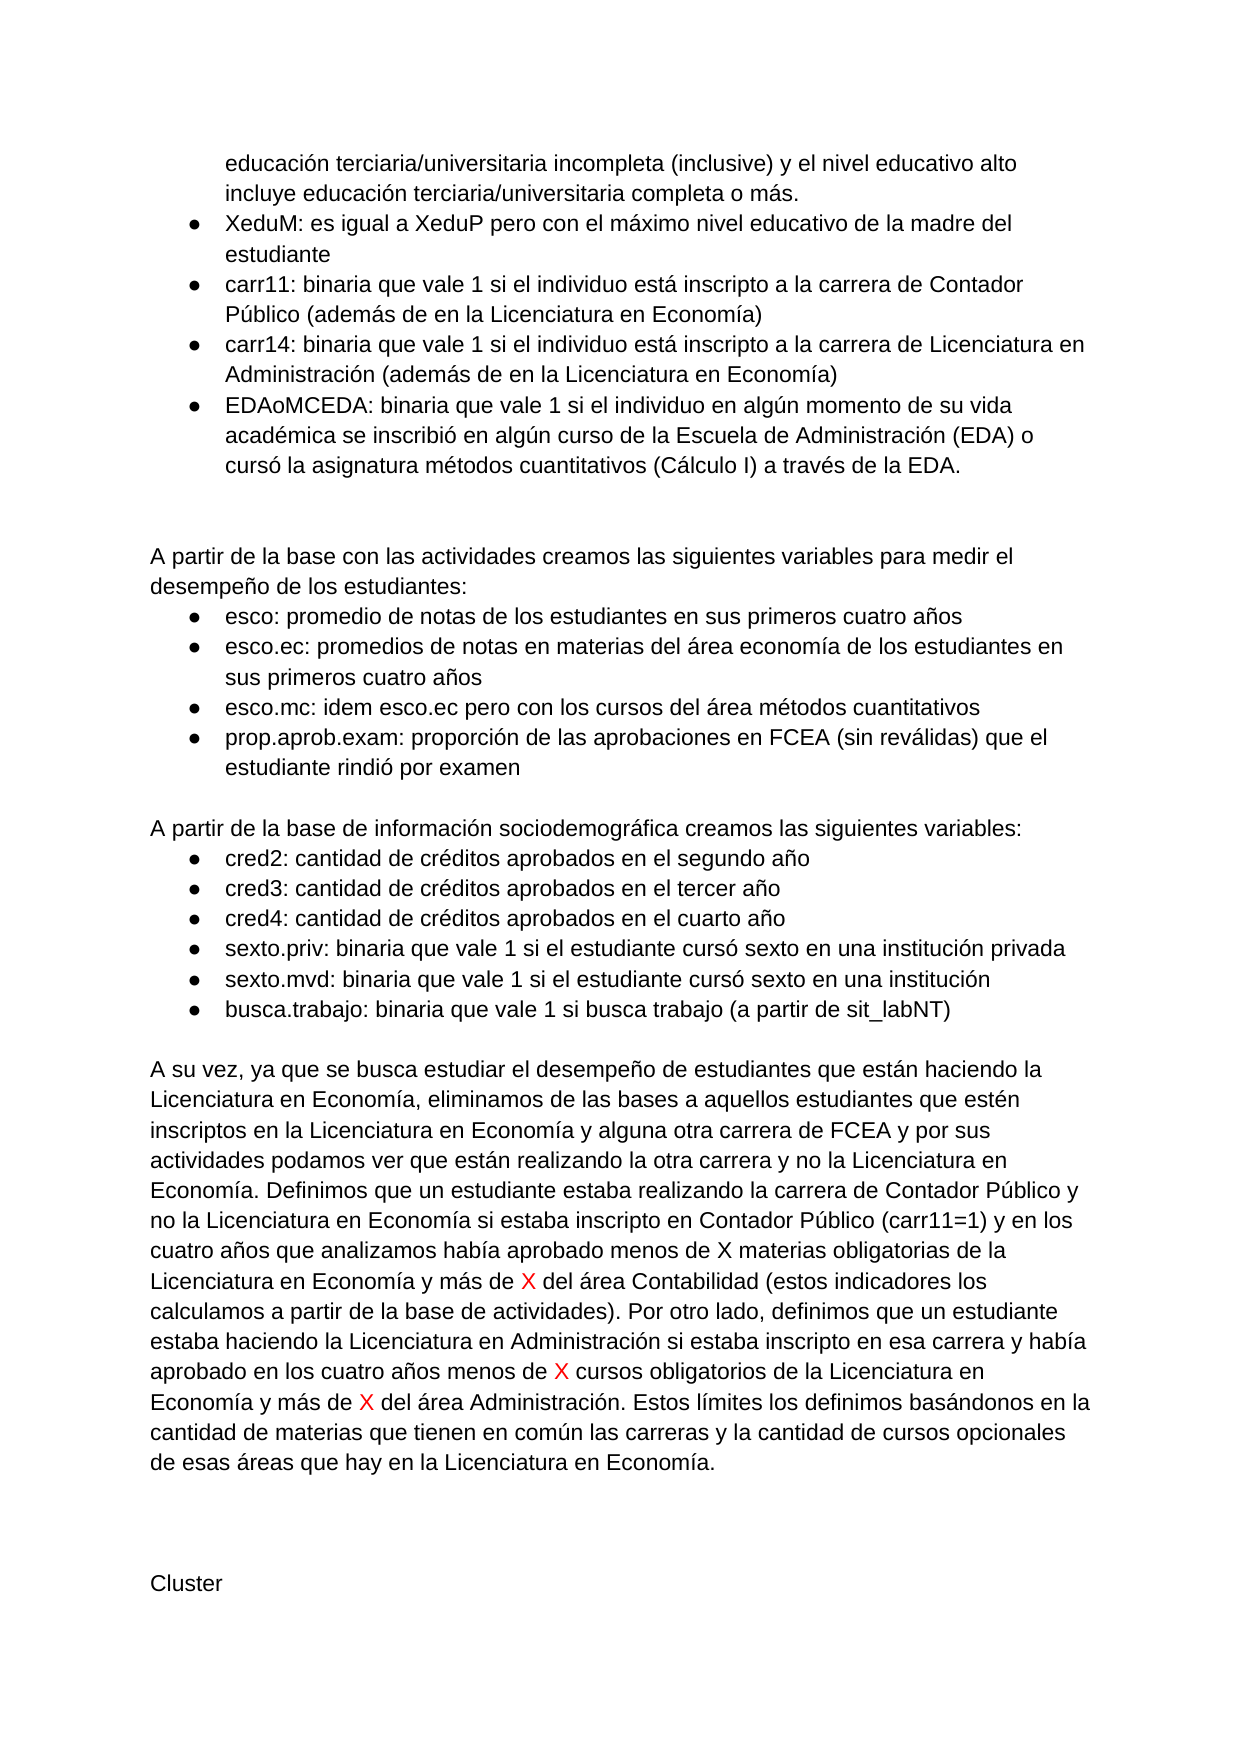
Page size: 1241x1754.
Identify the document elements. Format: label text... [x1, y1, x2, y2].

list educación terciaria/universitaria incompleta (inclusive) y el nivel educativo alto incluye educación terciaria/universitaria completa o más. [187, 150, 1090, 207]
text Cluster [150, 1570, 1090, 1596]
list prop.aprob.exam: proporción de las aprobaciones en FCEA (sin reválidas) que el estudiante rindió por examen [187, 724, 1090, 781]
list sexto.mvd: binaria que vale 1 si el estudiante cursó sexto en una institución [187, 966, 1090, 992]
text A partir de la base con las actividades creamos las siguientes variables para medir el desempeño de los estudiantes: [150, 543, 1090, 599]
list esco.mc: idem esco.ec pero con los cursos del área métodos cuantitativos [187, 694, 1090, 720]
list EDAoMCEDA: binaria que vale 1 si el individuo en algún momento de su vida académica se inscribió en algún curso de la Escuela de Administración (EDA) o cursó la asignatura métodos cuantitativos (Cálculo I) a través de la EDA. [187, 392, 1090, 478]
list sexto.priv: binaria que vale 1 si el estudiante cursó sexto en una institución privada [187, 935, 1090, 962]
list busca.trabajo: binaria que vale 1 si busca trabajo (a partir de sit_labNT) [187, 996, 1090, 1022]
list carr11: binaria que vale 1 si el individuo está inscripto a la carrera de Contador Público (además de en la Licenciatura en Economía) [187, 271, 1090, 327]
text A partir de la base de información sociodemográfica creamos las siguientes variables: [150, 814, 1090, 841]
list cred4: cantidad de créditos aprobados en el cuarto año [187, 905, 1090, 932]
list XeduM: es igual a XeduP pero con el máximo nivel educativo de la madre del estudiante [187, 210, 1090, 267]
list carr14: binaria que vale 1 si el individuo está inscripto a la carrera de Licenciatura en Administración (además de en la Licenciatura en Economía) [187, 331, 1090, 388]
text A su vez, ya que se busca estudiar el desempeño de estudiantes que están haciendo la Licenciatura en Economía, eliminamos de las bases a aquellos estudiantes que estén inscriptos en la Licenciatura en Economía y alguna otra carrera de FCEA y por sus actividades podamos ver que están realizando la otra carrera y no la Licenciatura en Economía. Definimos que un estudiante estaba realizando la carrera de Contador Público y no la Licenciatura en Economía si estaba inscripto en Contador Público (carr11=1) y en los cuatro años que analizamos había aprobado menos de X materias obligatorias de la Licenciatura en Economía y más de X del área Contabilidad (estos indicadores los calculamos a partir de la base de actividades). Por otro lado, definimos que un estudiante estaba haciendo la Licenciatura en Administración si estaba inscripto en esa carrera y había aprobado en los cuatro años menos de X cursos obligatorios de la Licenciatura en Economía y más de X del área Administración. Estos límites los definimos basándonos en la cantidad de materias que tienen en común las carreras y la cantidad de cursos opcionales de esas áreas que hay en la Licenciatura en Economía. [150, 1056, 1090, 1475]
list cred2: cantidad de créditos aprobados en el segundo año [187, 845, 1090, 871]
list esco.ec: promedios de notas en materias del área economía de los estudiantes en sus primeros cuatro años [187, 633, 1090, 690]
list cred3: cantidad de créditos aprobados en el tercer año [187, 875, 1090, 901]
list esco: promedio de notas de los estudiantes en sus primeros cuatro años [187, 603, 1090, 629]
